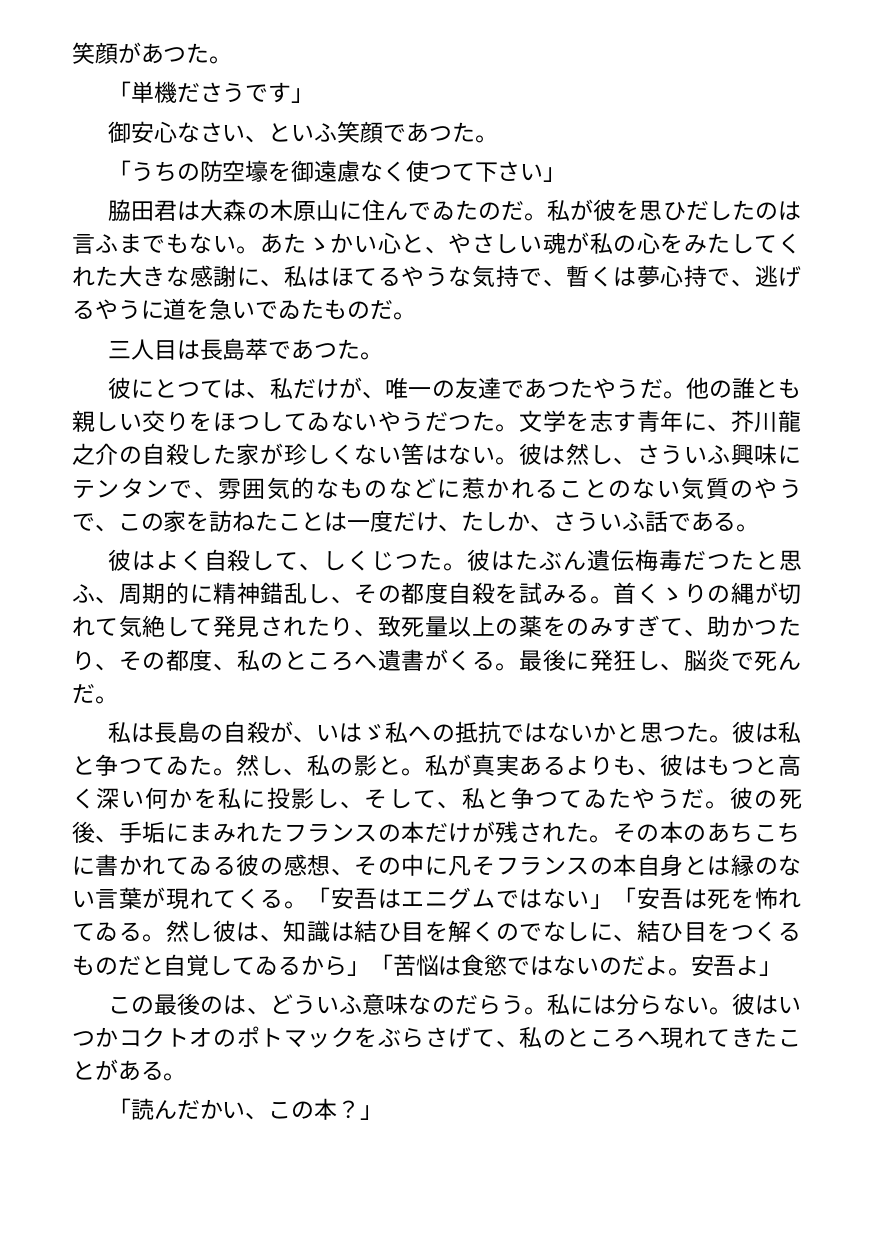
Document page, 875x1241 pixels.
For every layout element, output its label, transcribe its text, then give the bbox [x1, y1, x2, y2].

text 彼にとつては、私だけが、唯一の友達であつたやうだ。他の誰とも親しい交りをほつしてゐないやうだつた。文学を志す青年に、芥川龍之介の自殺した家が珍しくない筈はない。彼は然し、さういふ興味にテンタンで、雰囲気的なものなどに惹かれることのない気質のやうで、この家を訪ねたことは一度だけ、たしか、さういふ話である。 [72, 371, 802, 537]
text この最後のは、どういふ意味なのだらう。私には分らない。彼はいつかコクトオのポトマックをぶらさげて、私のところへ現れてきたことがある。 [72, 987, 802, 1086]
text 脇田君は大森の木原山に住んでゐたのだ。私が彼を思ひだしたのは言ふまでもない。あたゝかい心と、やさしい魂が私の心をみたしてくれた大きな感謝に、私はほてるやうな気持で、暫くは夢心持で、逃げるやうに道を急いでゐたものだ。 [72, 193, 802, 326]
text 御安心なさい、といふ笑顔であつた。 [72, 114, 802, 148]
text 私は長島の自殺が、いはゞ私への抵抗ではないかと思つた。彼は私と争つてゐた。然し、私の影と。私が真実あるよりも、彼はもつと高く深い何かを私に投影し、そして、私と争つてゐたやうだ。彼の死後、手垢にまみれたフランスの本だけが残された。その本のあちこちに書かれてゐる彼の感想、その中に凡そフランスの本自身とは縁のない言葉が現れてくる。「安吾はエニグムではない」「安吾は死を怖れてゐる。然し彼は、知識は結ひ目を解くのでなしに、結ひ目をつくるものだと自覚してゐるから」「苦悩は食慾ではないのだよ。安吾よ」 [72, 715, 802, 981]
text 「読んだかい、この本？」 [72, 1092, 802, 1126]
text 「単機ださうです」 [72, 75, 802, 108]
text 彼はよく自殺して、しくじつた。彼はたぶん遺伝梅毒だつたと思ふ、周期的に精神錯乱し、その都度自殺を試みる。首くゝりの縄が切れて気絶して発見されたり、致死量以上の薬をのみすぎて、助かつたり、その都度、私のところへ遺書がくる。最後に発狂し、脳炎で死んだ。 [72, 543, 802, 709]
text 「うちの防空壕を御遠慮なく使つて下さい」 [72, 153, 802, 187]
text 笑顔があつた。 [72, 36, 802, 69]
text 三人目は長島萃であつた。 [72, 332, 802, 365]
